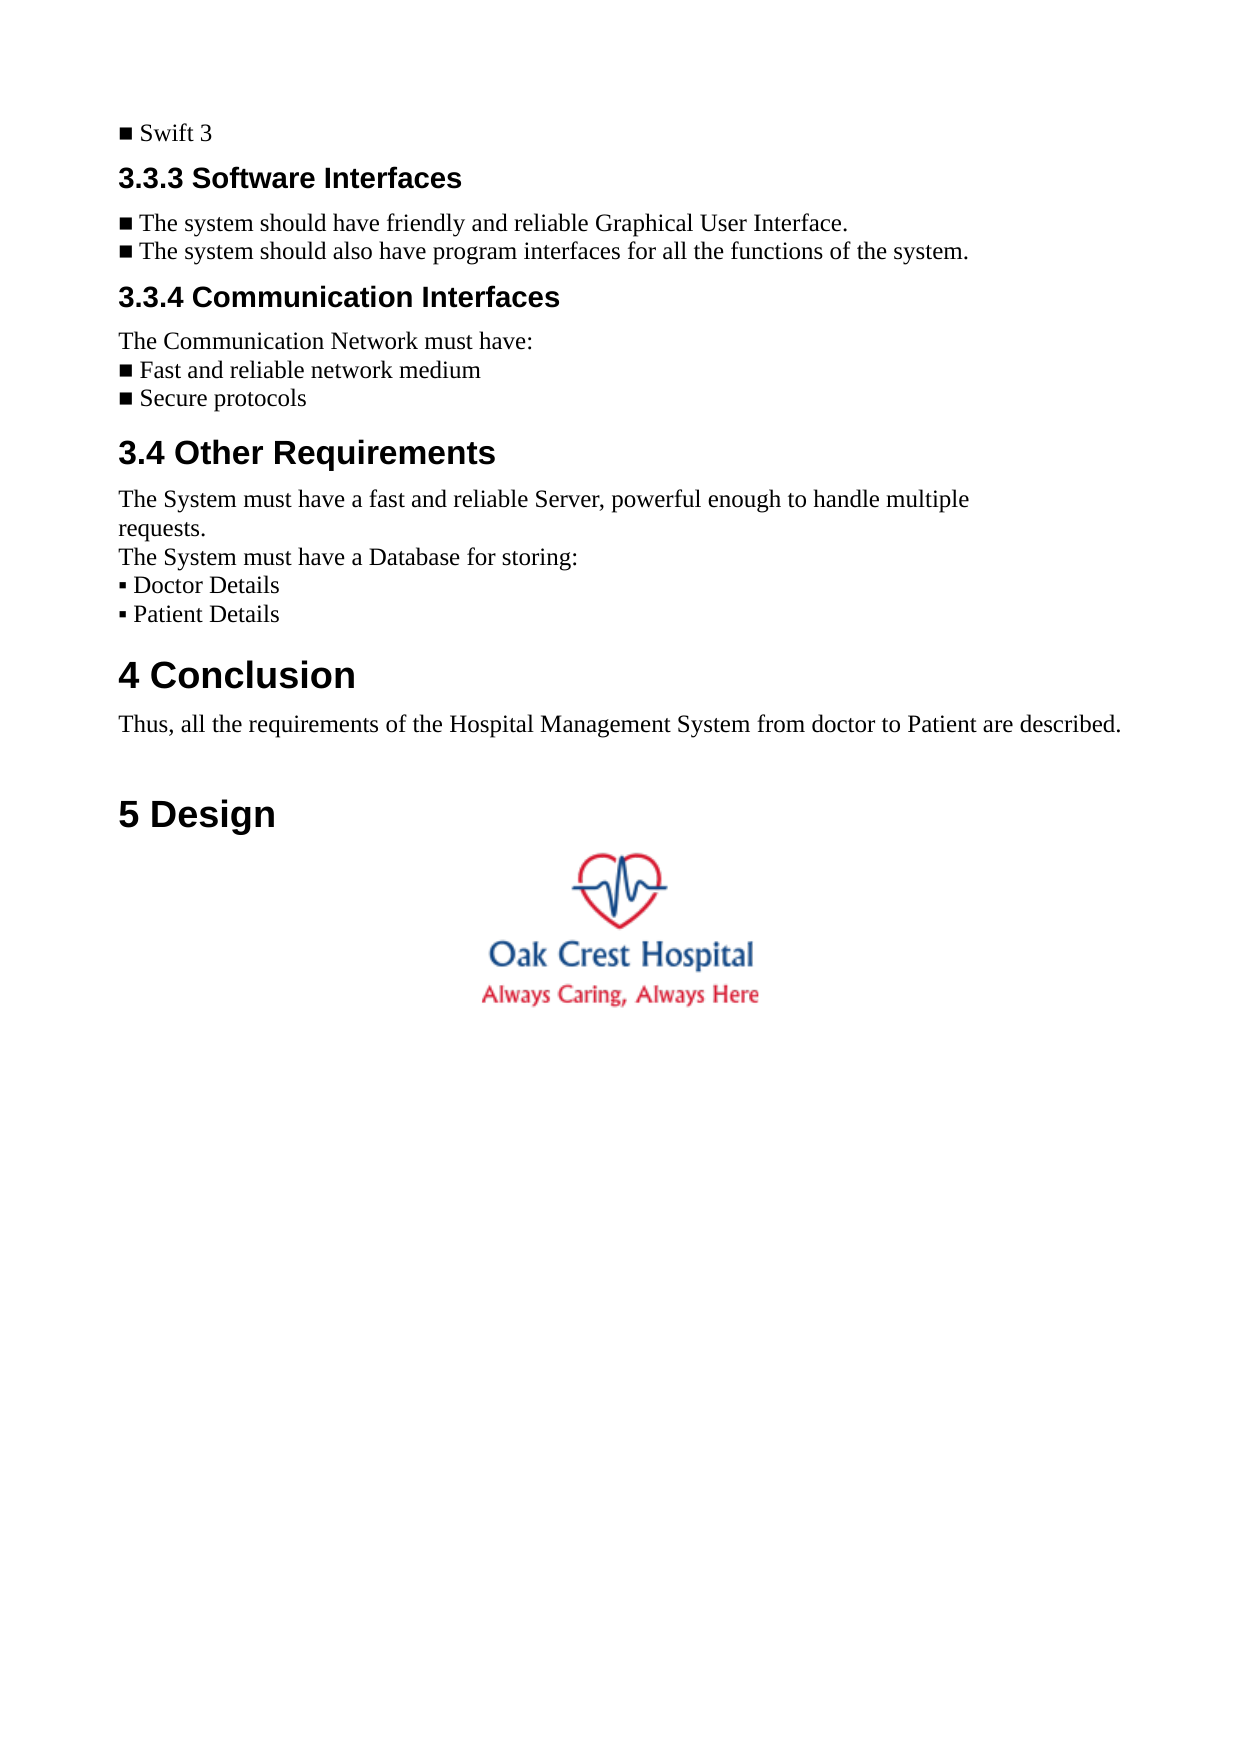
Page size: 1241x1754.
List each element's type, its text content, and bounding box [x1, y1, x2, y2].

text ■ The system should also have program interfaces for all the functions of the system. [118, 236, 1122, 265]
subtitle 5 Design [118, 792, 1122, 835]
subtitle 3.4 Other Requirements [118, 433, 1122, 472]
text ■ Swift 3 [118, 118, 1122, 147]
text ■ Fast and reliable network medium [118, 355, 1122, 383]
text requests. [118, 513, 1122, 542]
picture [481, 847, 759, 1014]
text ▪ Doctor Details [118, 571, 1122, 599]
text ■ Secure protocols [118, 383, 1122, 412]
subtitle 3.3.4 Communication Interfaces [118, 280, 1122, 313]
subtitle 3.3.3 Software Interfaces [118, 161, 1122, 195]
text The System must have a Database for storing: [118, 542, 1122, 571]
text Thus, all the requirements of the Hospital Management System from doctor to Patient are described. [118, 709, 1122, 738]
text ■ The system should have friendly and reliable Graphical User Interface. [118, 208, 1122, 236]
subtitle 4 Conclusion [118, 653, 1122, 697]
text The Communication Network must have: [118, 326, 1122, 355]
text The System must have a fast and reliable Server, powerful enough to handle multiple [118, 484, 1122, 513]
text ▪ Patient Details [118, 599, 1122, 628]
